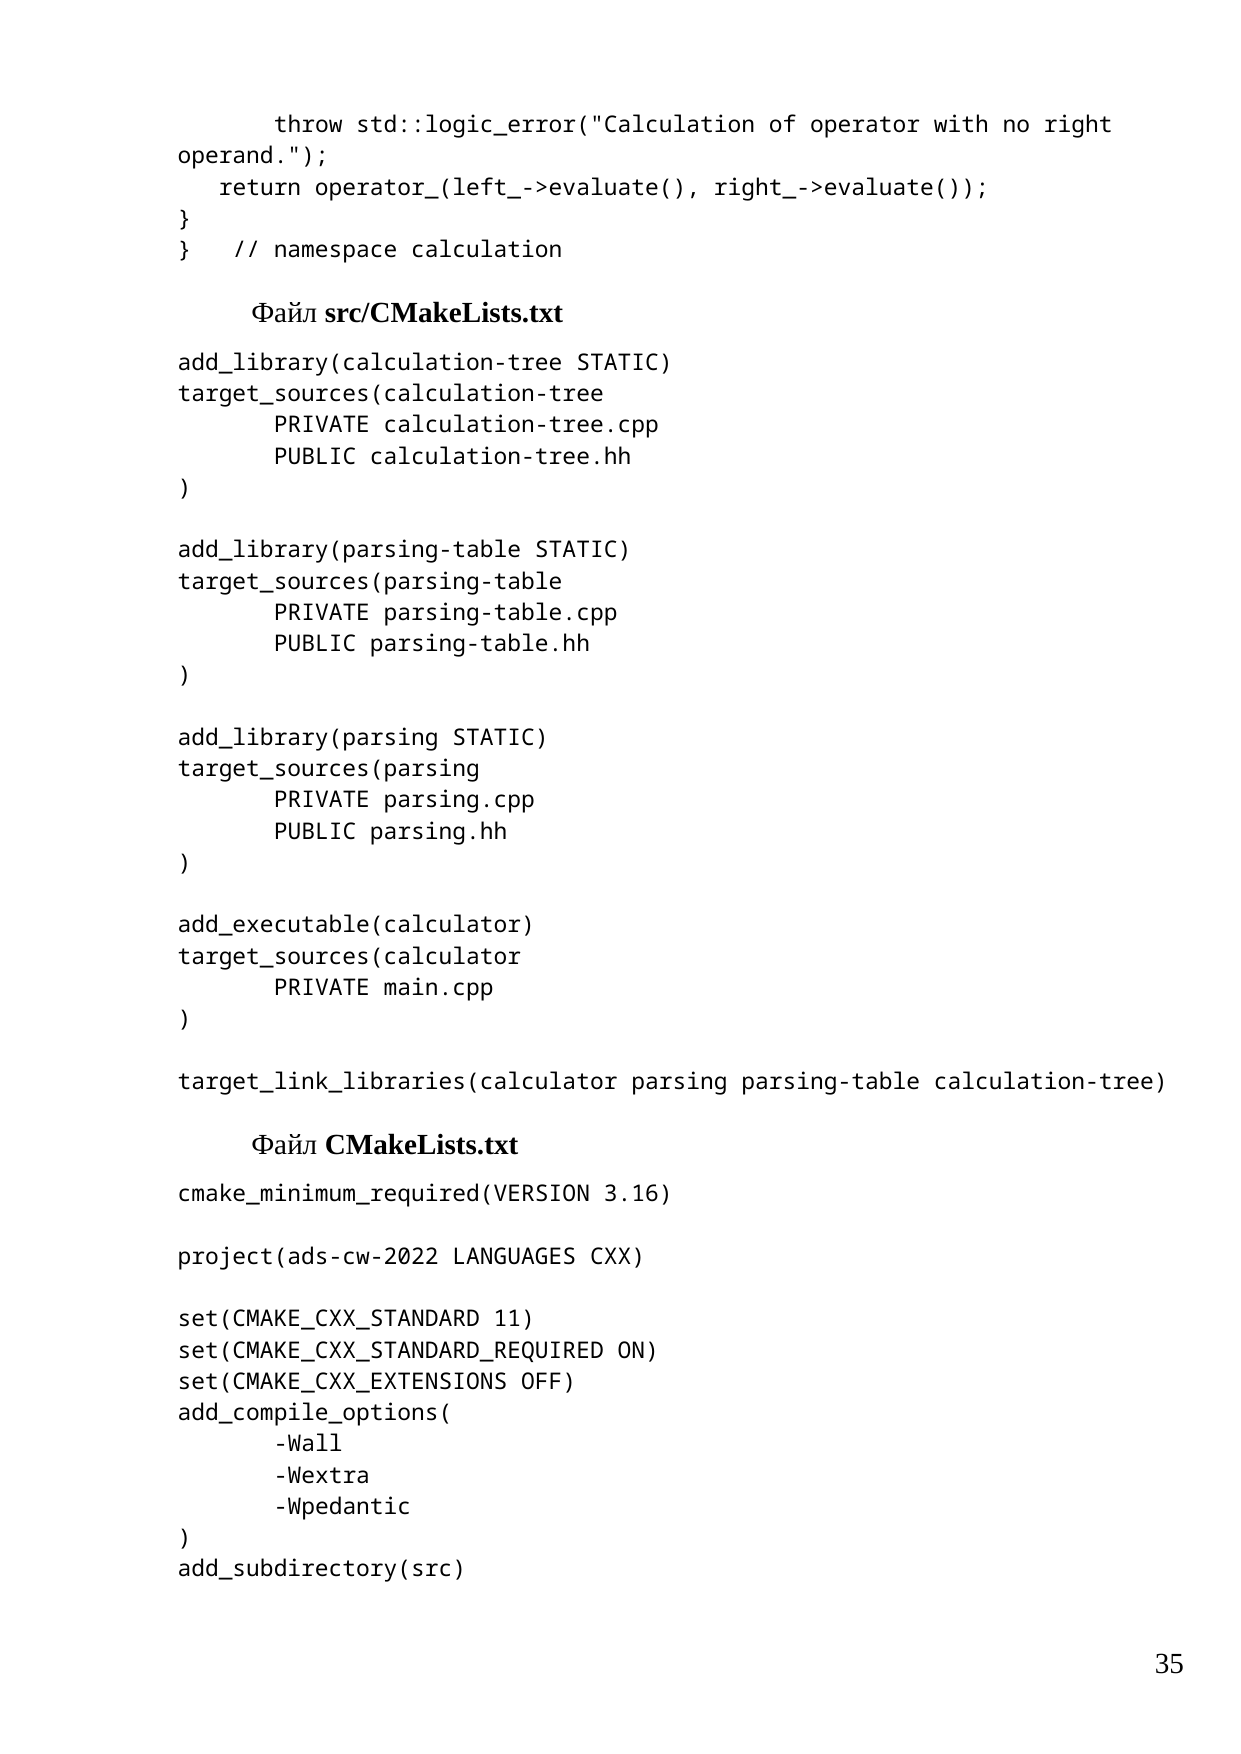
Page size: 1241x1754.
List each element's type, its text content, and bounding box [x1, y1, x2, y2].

text throw std::logic_error("Calculation of operator with no right operand."); return operator_(left_->evaluate(), right_->evaluate()); } } // namespace calculation [177, 108, 1183, 296]
text Файл CMakeLists.txt [177, 1127, 1183, 1161]
text add_library(calculation-tree STATIC) target_sources(calculation-tree PRIVATE calculation-tree.cpp PUBLIC calculation-tree.hh ) add_library(parsing-table STATIC) target_sources(parsing-table PRIVATE parsing-table.cpp PUBLIC parsing-table.hh ) add_library(parsing STATIC) target_sources(parsing PRIVATE parsing.cpp PUBLIC parsing.hh ) add_executable(calculator) target_sources(calculator PRIVATE main.cpp ) target_link_libraries(calculator parsing parsing-table calculation-tree) [177, 346, 1183, 1096]
text cmake_minimum_required(VERSION 3.16) project(ads-cw-2022 LANGUAGES CXX) set(CMAKE_CXX_STANDARD 11) set(CMAKE_CXX_STANDARD_REQUIRED ON) set(CMAKE_CXX_EXTENSIONS OFF) add_compile_options( -Wall -Wextra -Wpedantic ) add_subdirectory(src) [177, 1177, 1183, 1615]
text Файл src/CMakeLists.txt [177, 296, 1183, 329]
